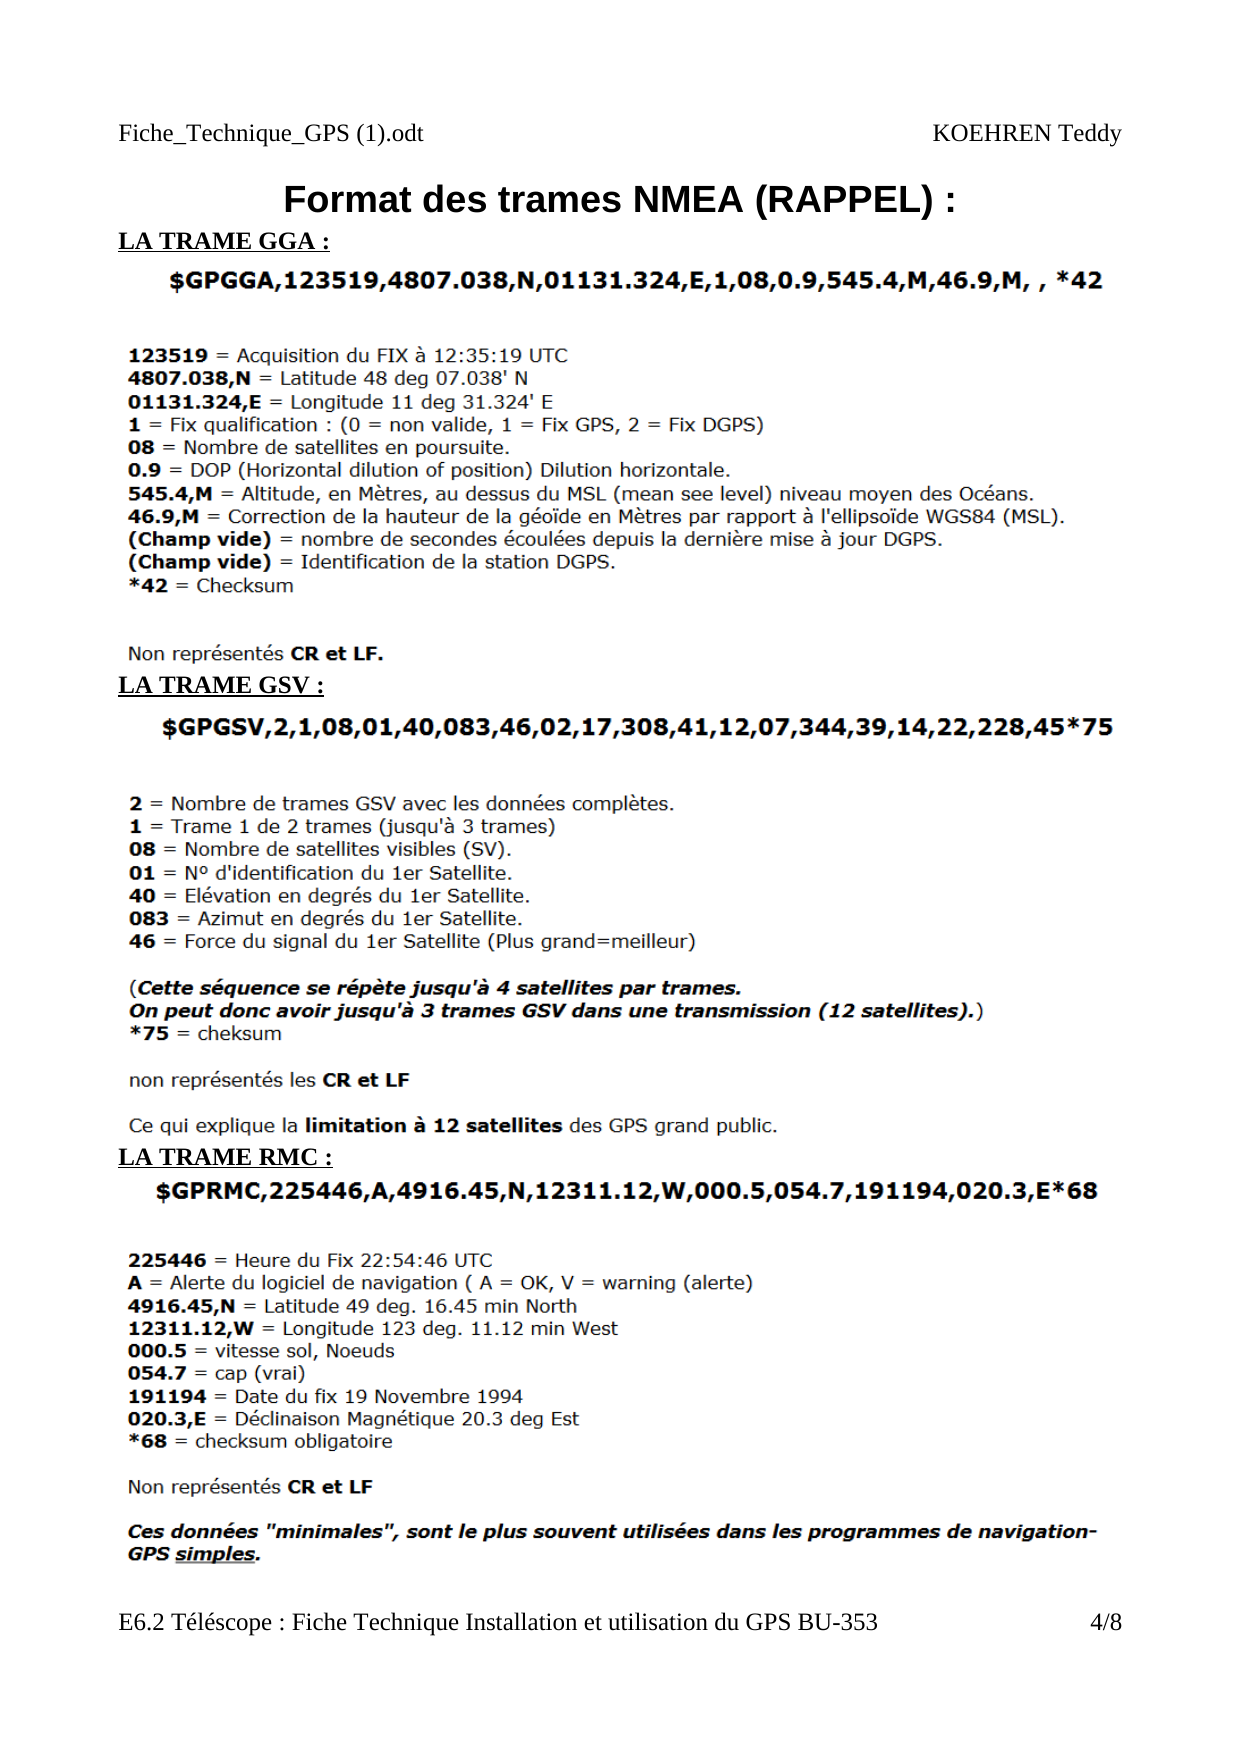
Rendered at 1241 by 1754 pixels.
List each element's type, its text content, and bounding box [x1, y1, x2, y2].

text LA TRAME GGA : [118, 226, 1122, 255]
picture [118, 709, 1123, 1138]
picture [118, 1180, 1123, 1566]
picture [118, 258, 1123, 666]
text LA TRAME RMC : [118, 1138, 1122, 1170]
text LA TRAME GSV : [118, 666, 1122, 699]
subtitle Format des trames NMEA (RAPPEL) : [118, 176, 1122, 220]
